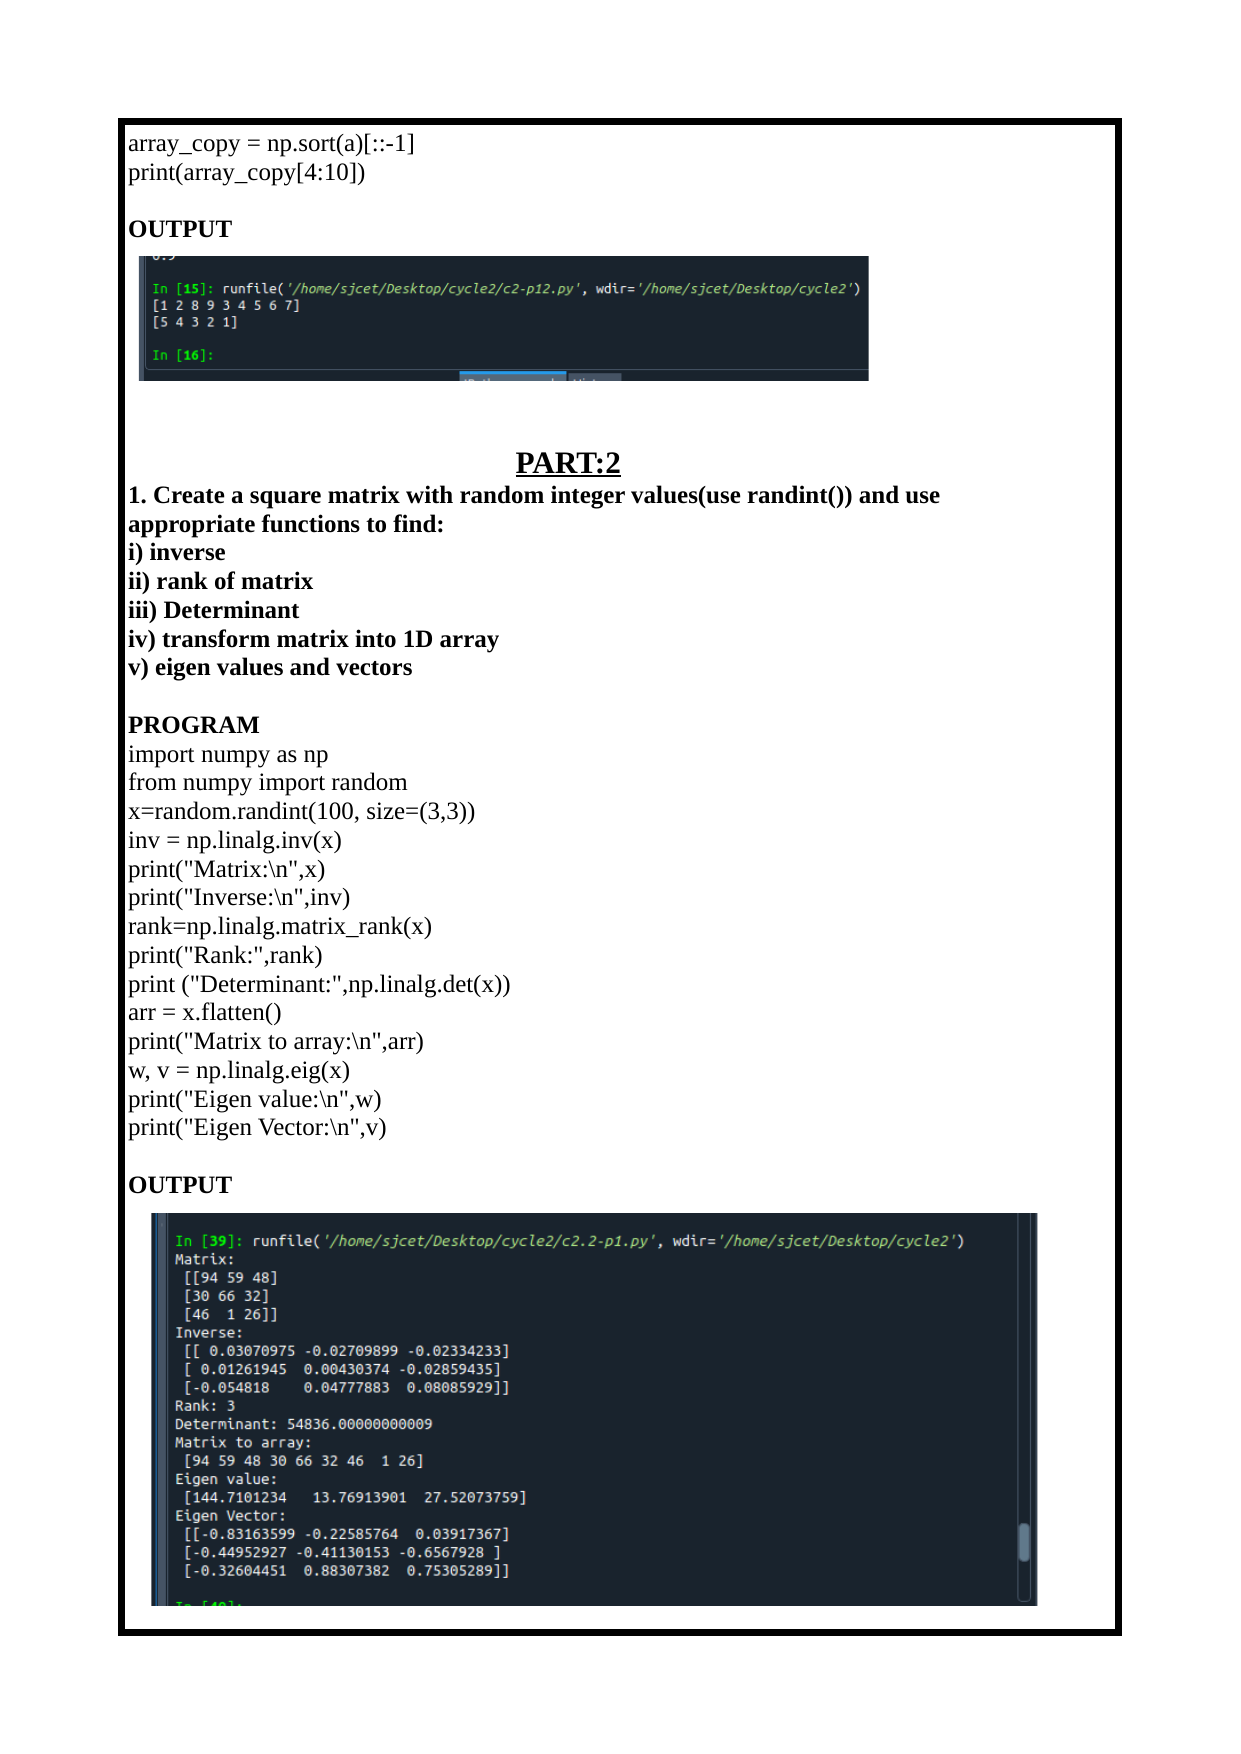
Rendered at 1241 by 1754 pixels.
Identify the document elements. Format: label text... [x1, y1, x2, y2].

text OUTPUT [128, 214, 1112, 243]
text OUTPUT [128, 1170, 1112, 1199]
text print(array_copy[4:10]) [128, 157, 1112, 185]
text print ("Determinant:",np.linalg.det(x)) [128, 969, 1112, 997]
text iii) Determinant [128, 595, 1112, 624]
text from numpy import random [128, 767, 1112, 796]
text iv) transform matrix into 1D array [128, 624, 1112, 652]
text print("Inverse:\n",inv) [128, 882, 1112, 911]
text PART:2 [128, 444, 1112, 480]
text appropriate functions to find: [128, 509, 1112, 537]
text PROGRAM [128, 710, 1112, 739]
picture [747, 361, 869, 381]
text import numpy as np [128, 739, 1112, 767]
text i) inverse [128, 537, 1112, 566]
text arr = x.flatten() [128, 997, 1112, 1026]
text 1. Create a square matrix with random integer values(use randint()) and use [128, 480, 1112, 509]
text v) eigen values and vectors [128, 652, 1112, 681]
text ii) rank of matrix [128, 566, 1112, 595]
text print("Rank:",rank) [128, 940, 1112, 969]
text array_copy = np.sort(a)[::-1] [128, 128, 1112, 157]
text w, v = np.linalg.eig(x) [128, 1055, 1112, 1084]
text print("Matrix to array:\n",arr) [128, 1026, 1112, 1055]
text x=random.randint(100, size=(3,3)) [128, 796, 1112, 825]
text print("Eigen Vector:\n",v) [128, 1112, 1112, 1141]
text print("Eigen value:\n",w) [128, 1084, 1112, 1112]
text print("Matrix:\n",x) [128, 854, 1112, 882]
text inv = np.linalg.inv(x) [128, 825, 1112, 854]
text rank=np.linalg.matrix_rank(x) [128, 911, 1112, 940]
